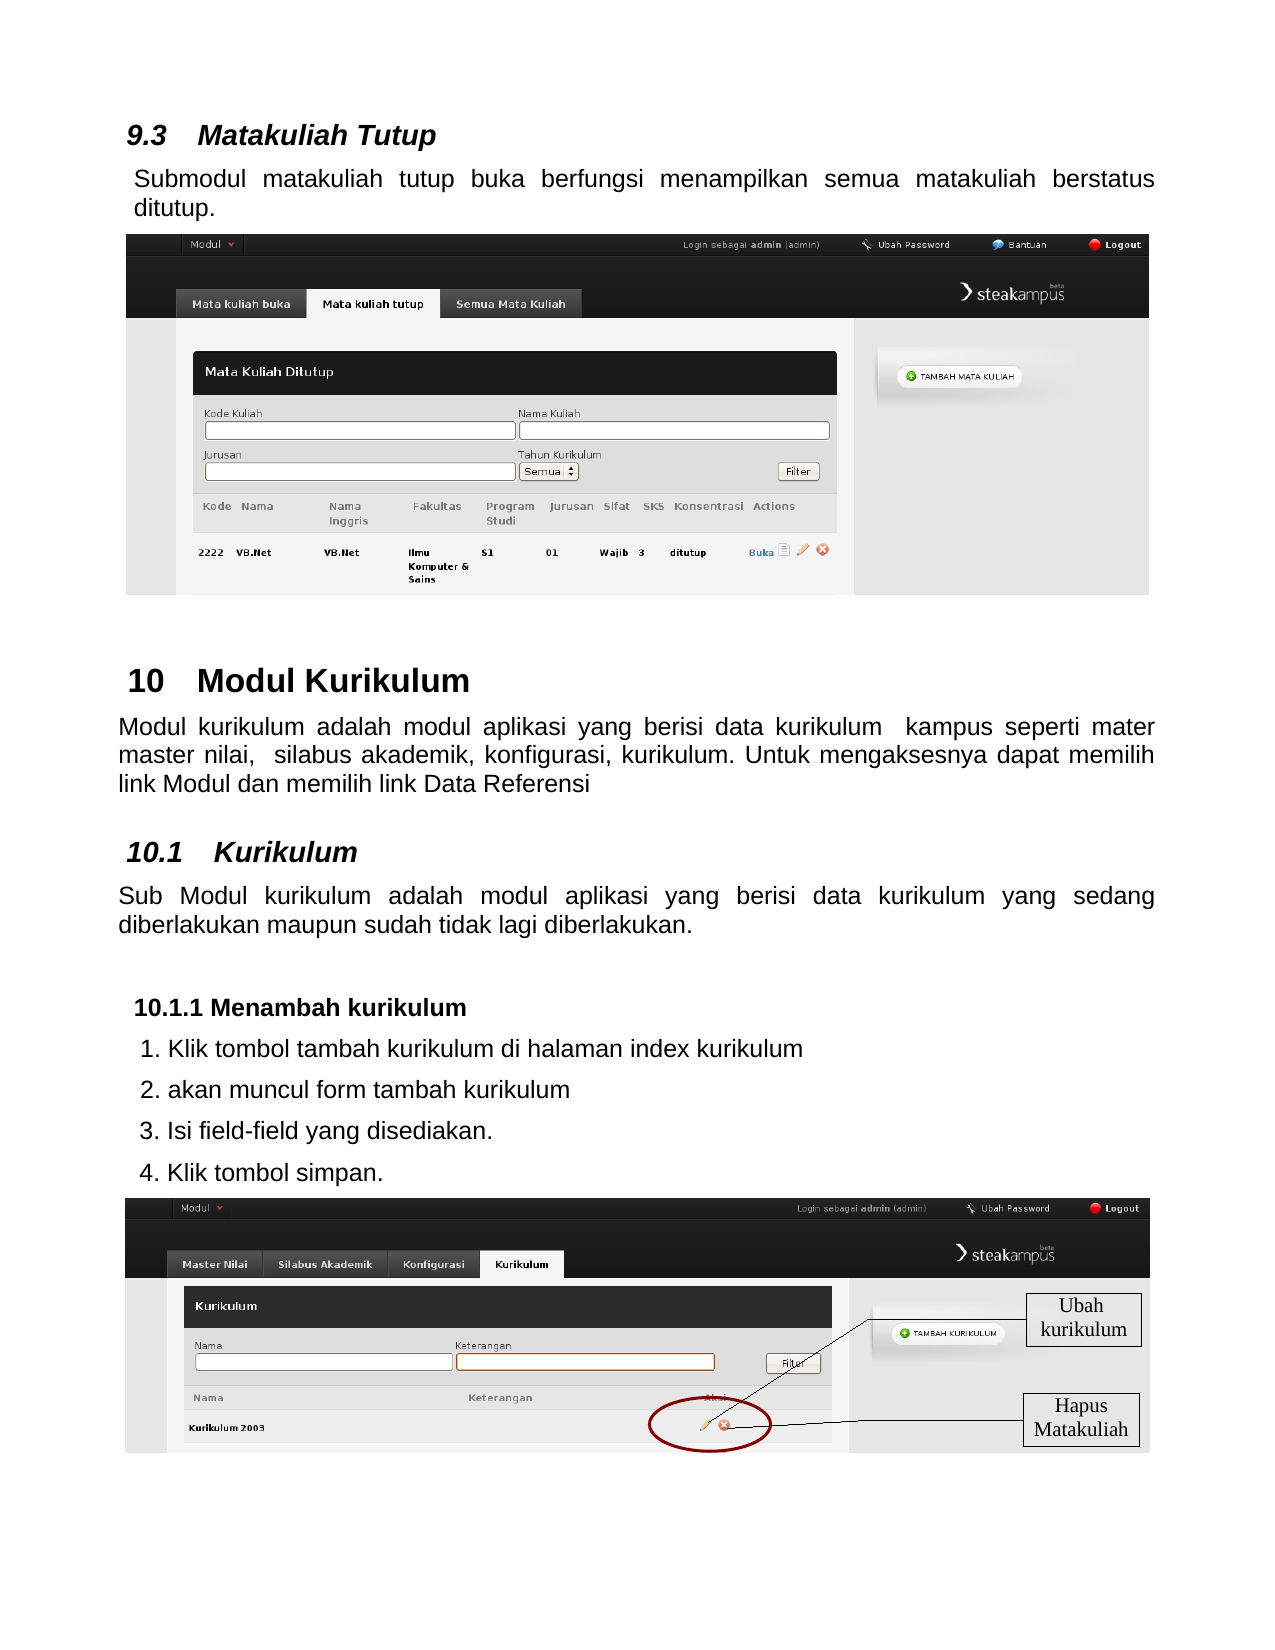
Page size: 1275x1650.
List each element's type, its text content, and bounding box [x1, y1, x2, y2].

text Submodul matakuliah tutup buka berfungsi menampilkan semua matakuliah berstatus ditutup. [134, 164, 1157, 222]
subtitle Matakuliah Tutup [118, 118, 1157, 152]
text 3. Isi field-field yang disediakan. [132, 1116, 1157, 1145]
picture [652, 1400, 768, 1449]
list 1. Klik tombol tambah kurikulum di halaman index kurikulum [140, 1034, 1157, 1063]
picture [125, 1198, 1150, 1453]
text 10.1.1 Menambah kurikulum [134, 993, 1157, 1021]
text Sub Modul kurikulum adalah modul aplikasi yang berisi data kurikulum yang sedang diberlakukan maupun sudah tidak lagi diberlakukan. [118, 881, 1157, 939]
subtitle Kurikulum [118, 835, 1157, 869]
subtitle Modul Kurikulum [118, 660, 1157, 699]
text Modul kurikulum adalah modul aplikasi yang berisi data kurikulum kampus seperti mater master nilai, silabus akademik, konfigurasi, kurikulum. Untuk mengaksesnya dapat memilih link Modul dan memilih link Data Referensi [118, 712, 1157, 798]
picture [126, 234, 1149, 595]
text 4. Klik tombol simpan. [132, 1158, 1157, 1186]
list 2. akan muncul form tambah kurikulum [140, 1075, 1157, 1104]
